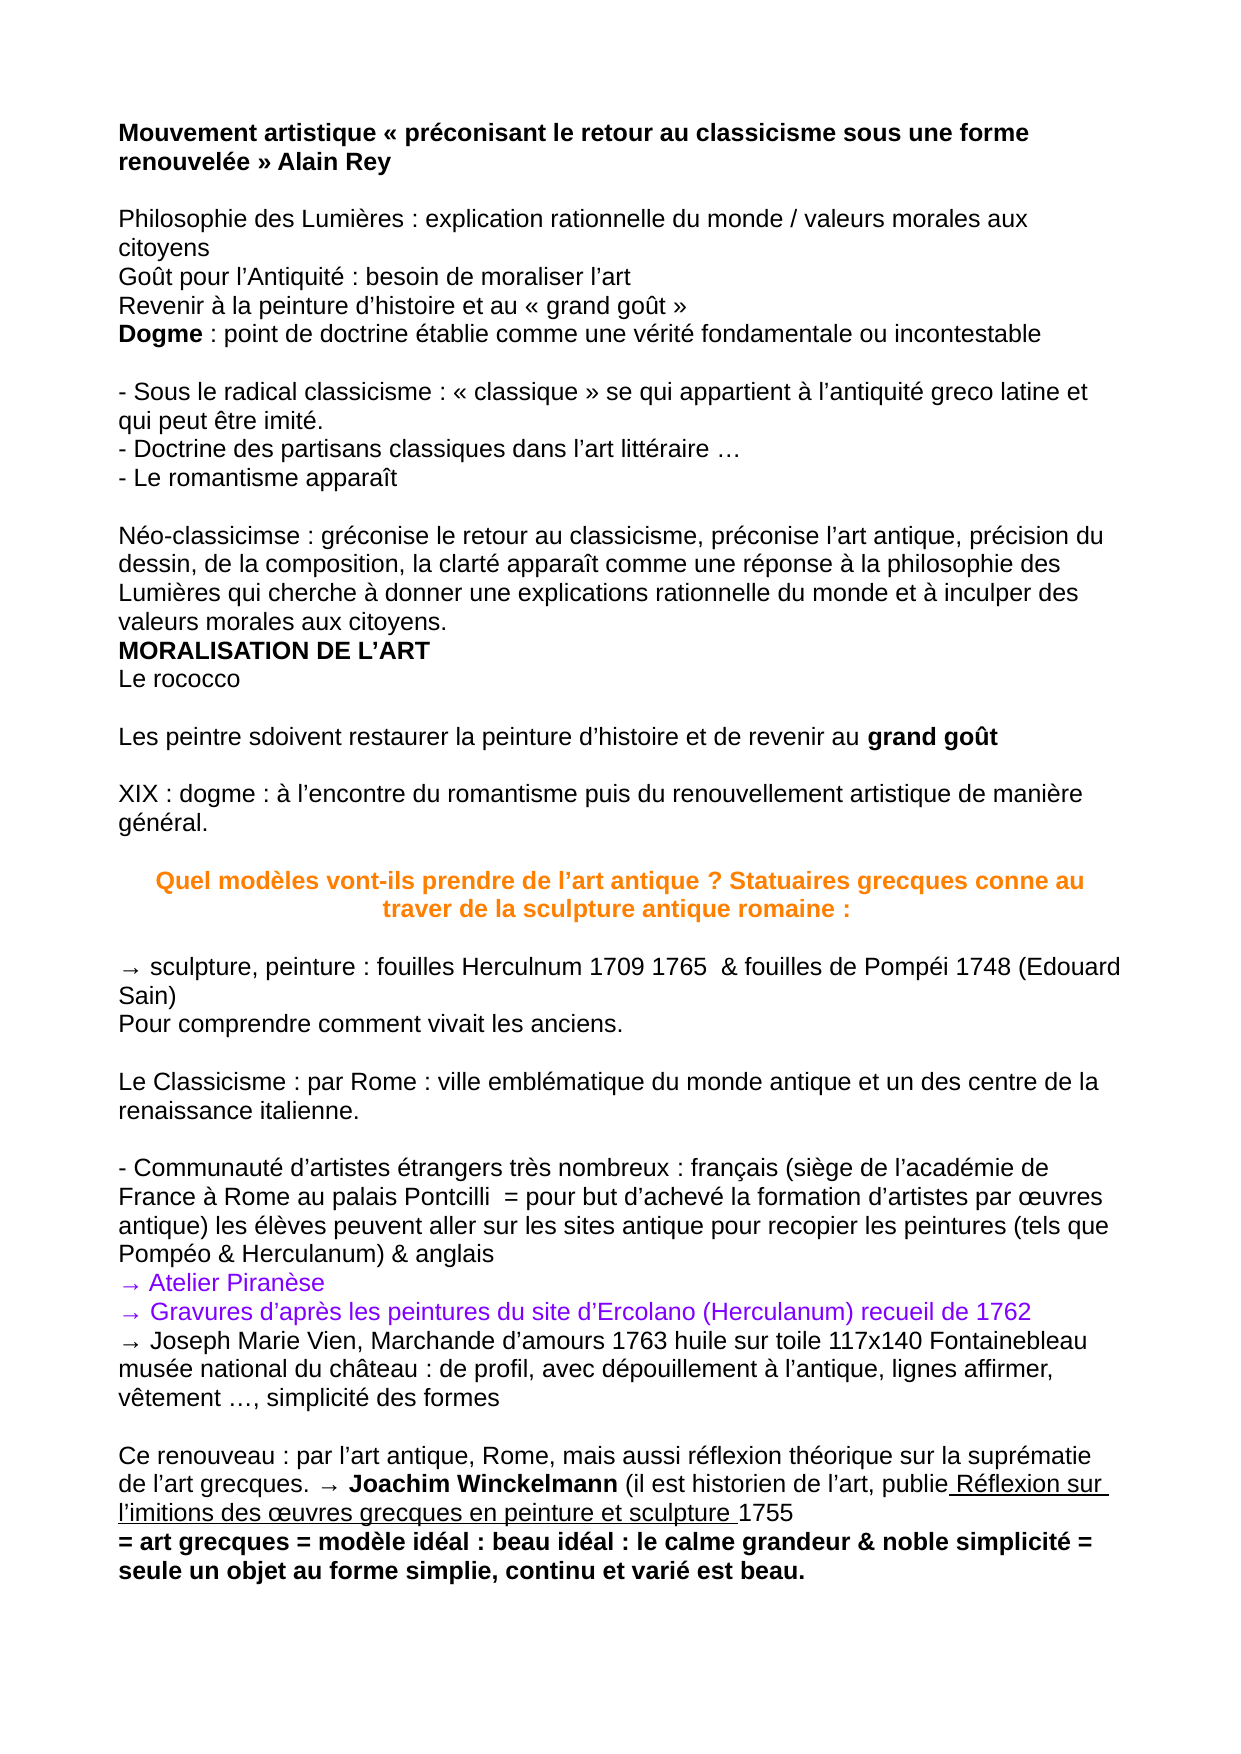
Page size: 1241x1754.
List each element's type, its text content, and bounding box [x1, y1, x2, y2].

text → Atelier Piranèse [118, 1268, 1122, 1297]
text = art grecques = modèle idéal : beau idéal : le calme grandeur & noble simplicité = seule un objet au forme simplie, continu et varié est beau. [118, 1527, 1122, 1584]
text Revenir à la peinture d’histoire et au « grand goût » [118, 291, 1122, 319]
text Mouvement artistique « préconisant le retour au classicisme sous une forme renouvelée » Alain Rey [118, 118, 1122, 176]
text - Sous le radical classicisme : « classique » se qui appartient à l’antiquité greco latine et qui peut être imité. [118, 377, 1122, 434]
text Le rococco [118, 664, 1122, 693]
text Pour comprendre comment vivait les anciens. [118, 1009, 1122, 1038]
text Le Classicisme : par Rome : ville emblématique du monde antique et un des centre de la renaissance italienne. [118, 1067, 1122, 1124]
text → Joseph Marie Vien, Marchande d’amours 1763 huile sur toile 117x140 Fontainebleau musée national du château : de profil, avec dépouillement à l’antique, lignes affirmer, vêtement …, simplicité des formes [118, 1326, 1122, 1412]
text - Communauté d’artistes étrangers très nombreux : français (siège de l’académie de France à Rome au palais Pontcilli = pour but d’achevé la formation d’artistes par œuvres antique) les élèves peuvent aller sur les sites antique pour recopier les peintures (tels que Pompéo & Herculanum) & anglais [118, 1153, 1122, 1268]
text Philosophie des Lumières : explication rationnelle du monde / valeurs morales aux citoyens [118, 204, 1122, 262]
text - Le romantisme apparaît [118, 463, 1122, 492]
text Les peintre sdoivent restaurer la peinture d’histoire et de revenir au grand goût [118, 722, 1122, 751]
text → Gravures d’après les peintures du site d’Ercolano (Herculanum) recueil de 1762 [118, 1297, 1122, 1326]
text Quel modèles vont-ils prendre de l’art antique ? Statuaires grecques conne au traver de la sculpture antique romaine : [118, 866, 1122, 923]
text Goût pour l’Antiquité : besoin de moraliser l’art [118, 262, 1122, 291]
text Dogme : point de doctrine établie comme une vérité fondamentale ou incontestable [118, 319, 1122, 348]
text → sculpture, peinture : fouilles Herculnum 1709 1765 & fouilles de Pompéi 1748 (Edouard Sain) [118, 952, 1122, 1009]
text Ce renouveau : par l’art antique, Rome, mais aussi réflexion théorique sur la suprématie de l’art grecques. → Joachim Winckelmann (il est historien de l’art, publie Réflexion sur l’imitions des œuvres grecques en peinture et sculpture 1755 [118, 1441, 1122, 1527]
text MORALISATION DE L’ART [118, 636, 1122, 664]
text Néo-classicimse : gréconise le retour au classicisme, préconise l’art antique, précision du dessin, de la composition, la clarté apparaît comme une réponse à la philosophie des Lumières qui cherche à donner une explications rationnelle du monde et à inculper des valeurs morales aux citoyens. [118, 521, 1122, 636]
text - Doctrine des partisans classiques dans l’art littéraire … [118, 434, 1122, 463]
text XIX : dogme : à l’encontre du romantisme puis du renouvellement artistique de manière général. [118, 779, 1122, 837]
